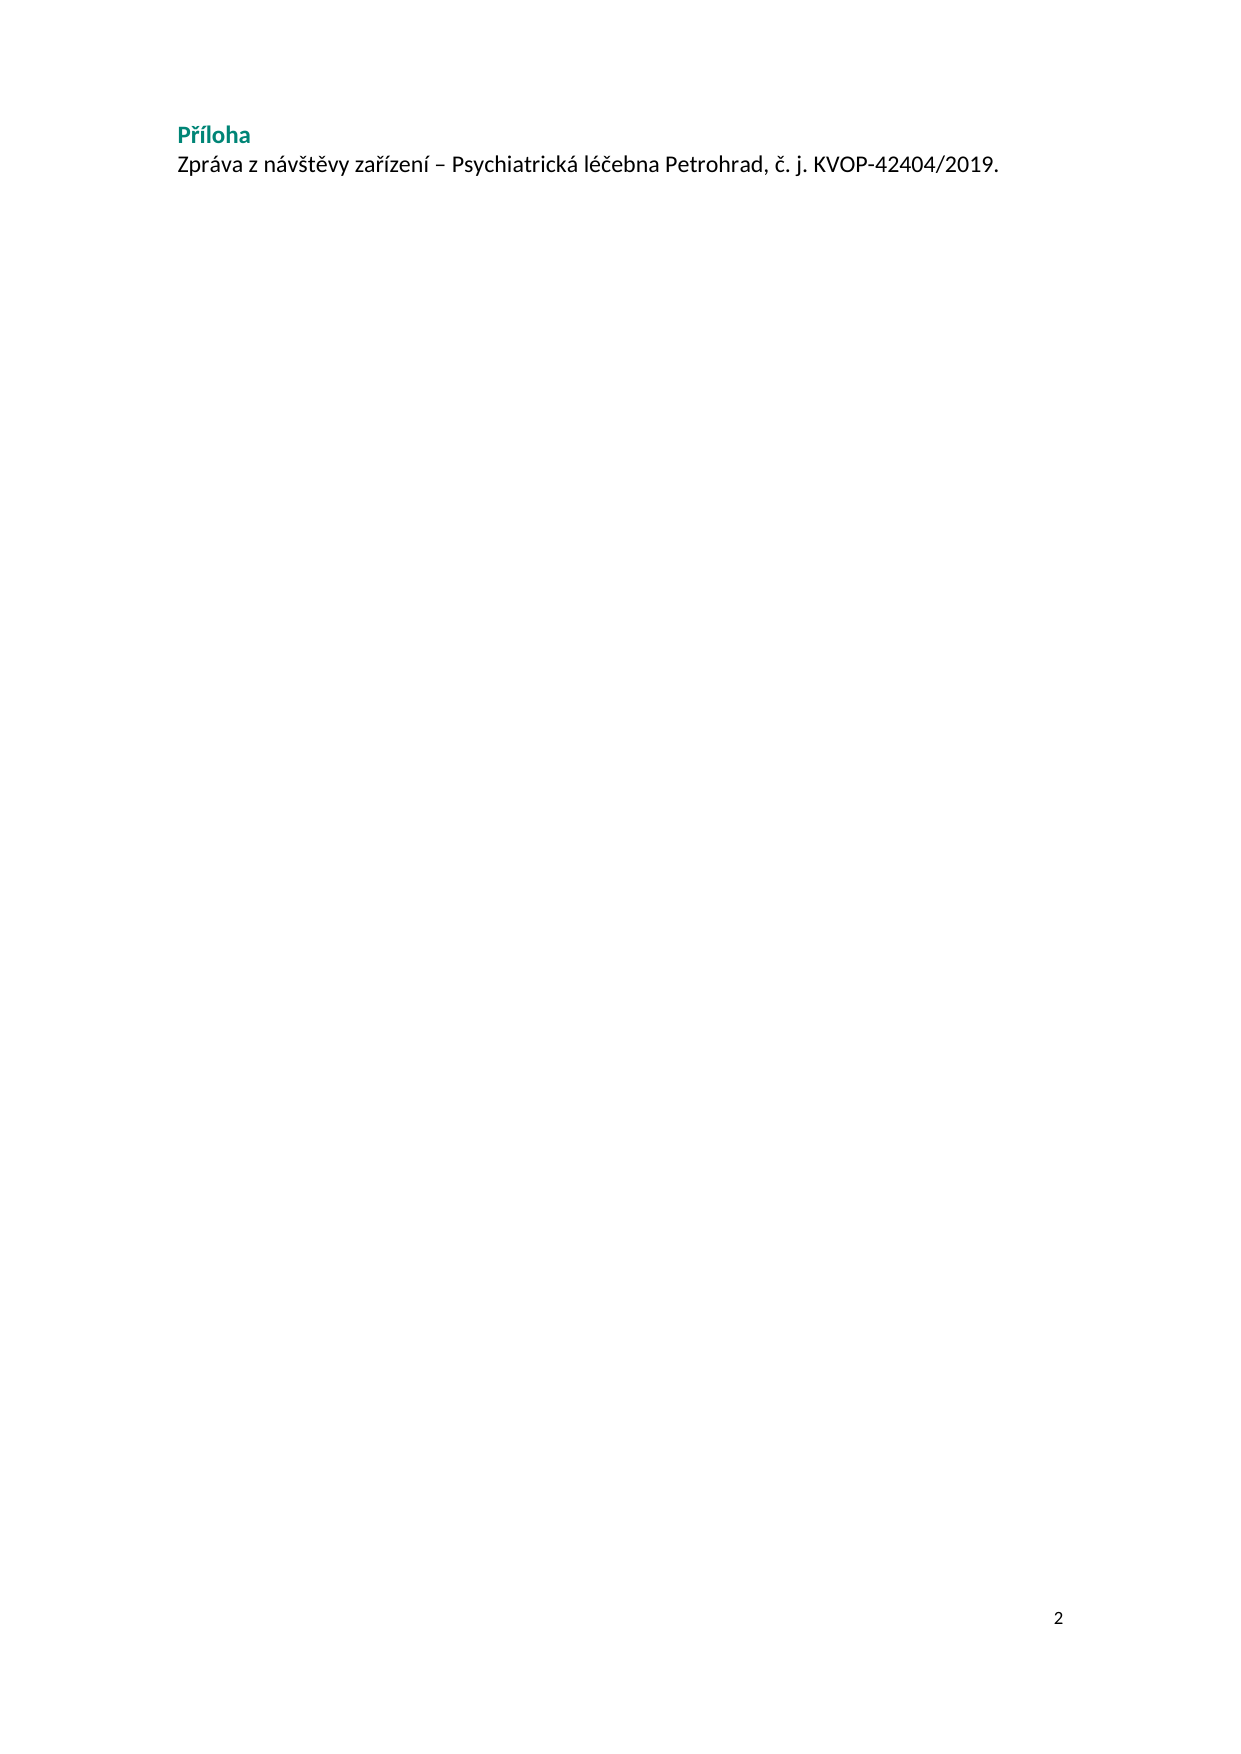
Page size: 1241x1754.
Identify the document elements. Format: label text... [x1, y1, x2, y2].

text Příloha [177, 119, 1063, 149]
text Zpráva z návštěvy zařízení – Psychiatrická léčebna Petrohrad, č. j. KVOP-42404/2019. [177, 149, 1063, 179]
